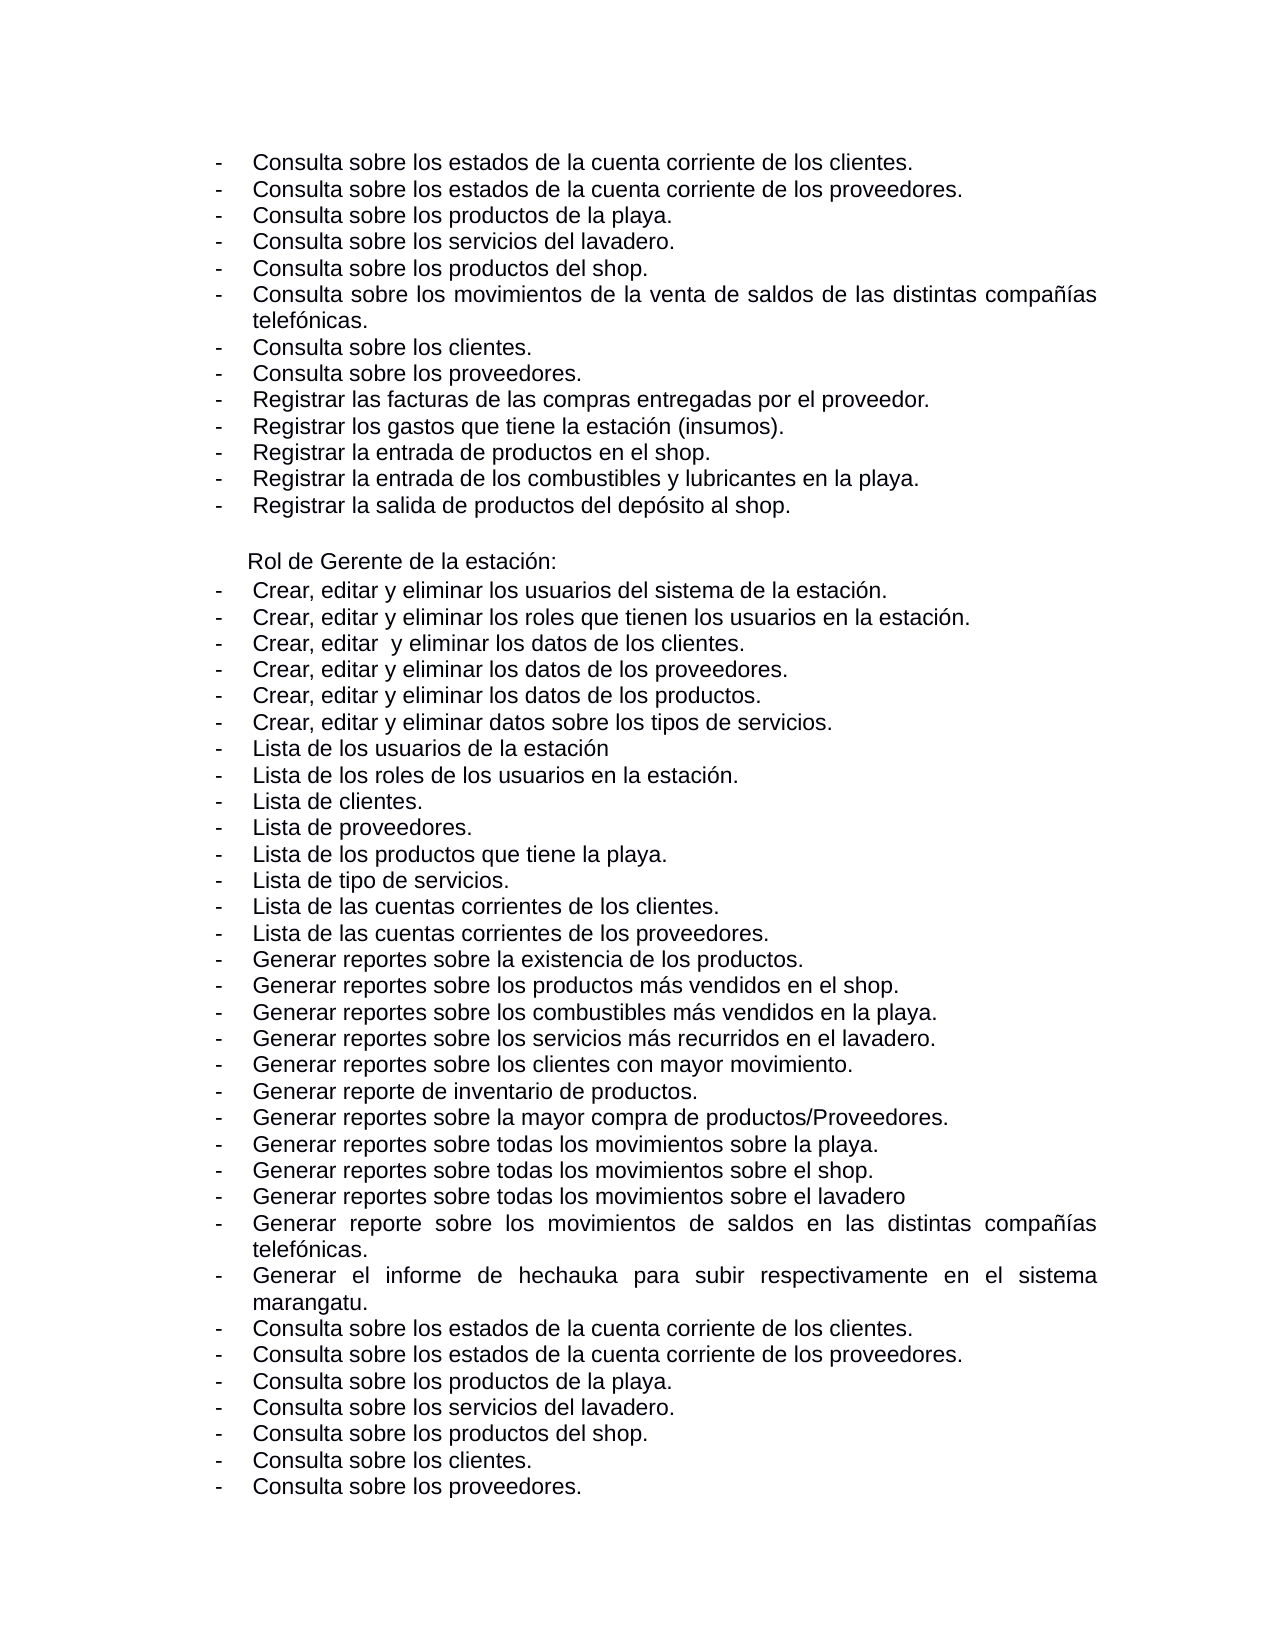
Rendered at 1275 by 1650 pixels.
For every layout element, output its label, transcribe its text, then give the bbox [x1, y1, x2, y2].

list Lista de clientes. [215, 786, 1098, 813]
list Consulta sobre los productos de la playa. [215, 200, 1098, 227]
list Lista de proveedores. [215, 813, 1098, 839]
list Generar reportes sobre los clientes con mayor movimiento. [215, 1050, 1098, 1076]
list Crear, editar y eliminar los datos de los proveedores. [215, 654, 1098, 681]
list Consulta sobre los productos de la playa. [215, 1366, 1098, 1392]
list Consulta sobre los movimientos de la venta de saldos de las distintas compañías telefónicas. [215, 279, 1098, 332]
list Registrar las facturas de las compras entregadas por el proveedor. [215, 385, 1098, 411]
list Generar reportes sobre los combustibles más vendidos en la playa. [215, 997, 1098, 1023]
list Consulta sobre los productos del shop. [215, 1419, 1098, 1445]
list Lista de los productos que tiene la playa. [215, 839, 1098, 865]
list Lista de las cuentas corrientes de los clientes. [215, 892, 1098, 918]
list Consulta sobre los clientes. [215, 332, 1098, 358]
list Consulta sobre los proveedores. [215, 1472, 1098, 1498]
list Registrar los gastos que tiene la estación (insumos). [215, 411, 1098, 437]
list Generar reportes sobre la existencia de los productos. [215, 944, 1098, 971]
list Consulta sobre los estados de la cuenta corriente de los proveedores. [215, 1340, 1098, 1366]
list Generar el informe de hechauka para subir respectivamente en el sistema marangatu. [215, 1261, 1098, 1313]
list Generar reportes sobre los productos más vendidos en el shop. [215, 971, 1098, 997]
list Consulta sobre los servicios del lavadero. [215, 1392, 1098, 1419]
list Consulta sobre los servicios del lavadero. [215, 227, 1098, 253]
list Generar reportes sobre todas los movimientos sobre el lavadero [215, 1182, 1098, 1208]
list Consulta sobre los estados de la cuenta corriente de los clientes. [215, 1313, 1098, 1340]
list Lista de las cuentas corrientes de los proveedores. [215, 918, 1098, 944]
list Crear, editar y eliminar los datos de los clientes. [215, 628, 1098, 654]
list Generar reporte de inventario de productos. [215, 1076, 1098, 1103]
list Crear, editar y eliminar datos sobre los tipos de servicios. [215, 707, 1098, 734]
list Lista de los usuarios de la estación [215, 734, 1098, 760]
list Generar reportes sobre los servicios más recurridos en el lavadero. [215, 1023, 1098, 1050]
list Consulta sobre los estados de la cuenta corriente de los clientes. [215, 149, 1098, 174]
list Registrar la entrada de los combustibles y lubricantes en la playa. [215, 464, 1098, 490]
list Consulta sobre los clientes. [215, 1445, 1098, 1472]
list Lista de los roles de los usuarios en la estación. [215, 760, 1098, 786]
list Consulta sobre los proveedores. [215, 358, 1098, 385]
list Registrar la salida de productos del depósito al shop. [215, 490, 1098, 518]
list Generar reportes sobre todas los movimientos sobre la playa. [215, 1129, 1098, 1155]
list Consulta sobre los estados de la cuenta corriente de los proveedores. [215, 174, 1098, 200]
text Rol de Gerente de la estación: [177, 546, 1098, 574]
list Crear, editar y eliminar los roles que tienen los usuarios en la estación. [215, 602, 1098, 628]
list Generar reportes sobre todas los movimientos sobre el shop. [215, 1155, 1098, 1182]
list Registrar la entrada de productos en el shop. [215, 437, 1098, 464]
list Crear, editar y eliminar los datos de los productos. [215, 681, 1098, 707]
list Generar reporte sobre los movimientos de saldos en las distintas compañías telefónicas. [215, 1208, 1098, 1261]
list Lista de tipo de servicios. [215, 865, 1098, 892]
list Consulta sobre los productos del shop. [215, 253, 1098, 279]
list Generar reportes sobre la mayor compra de productos/Proveedores. [215, 1103, 1098, 1129]
list Crear, editar y eliminar los usuarios del sistema de la estación. [215, 577, 1098, 602]
